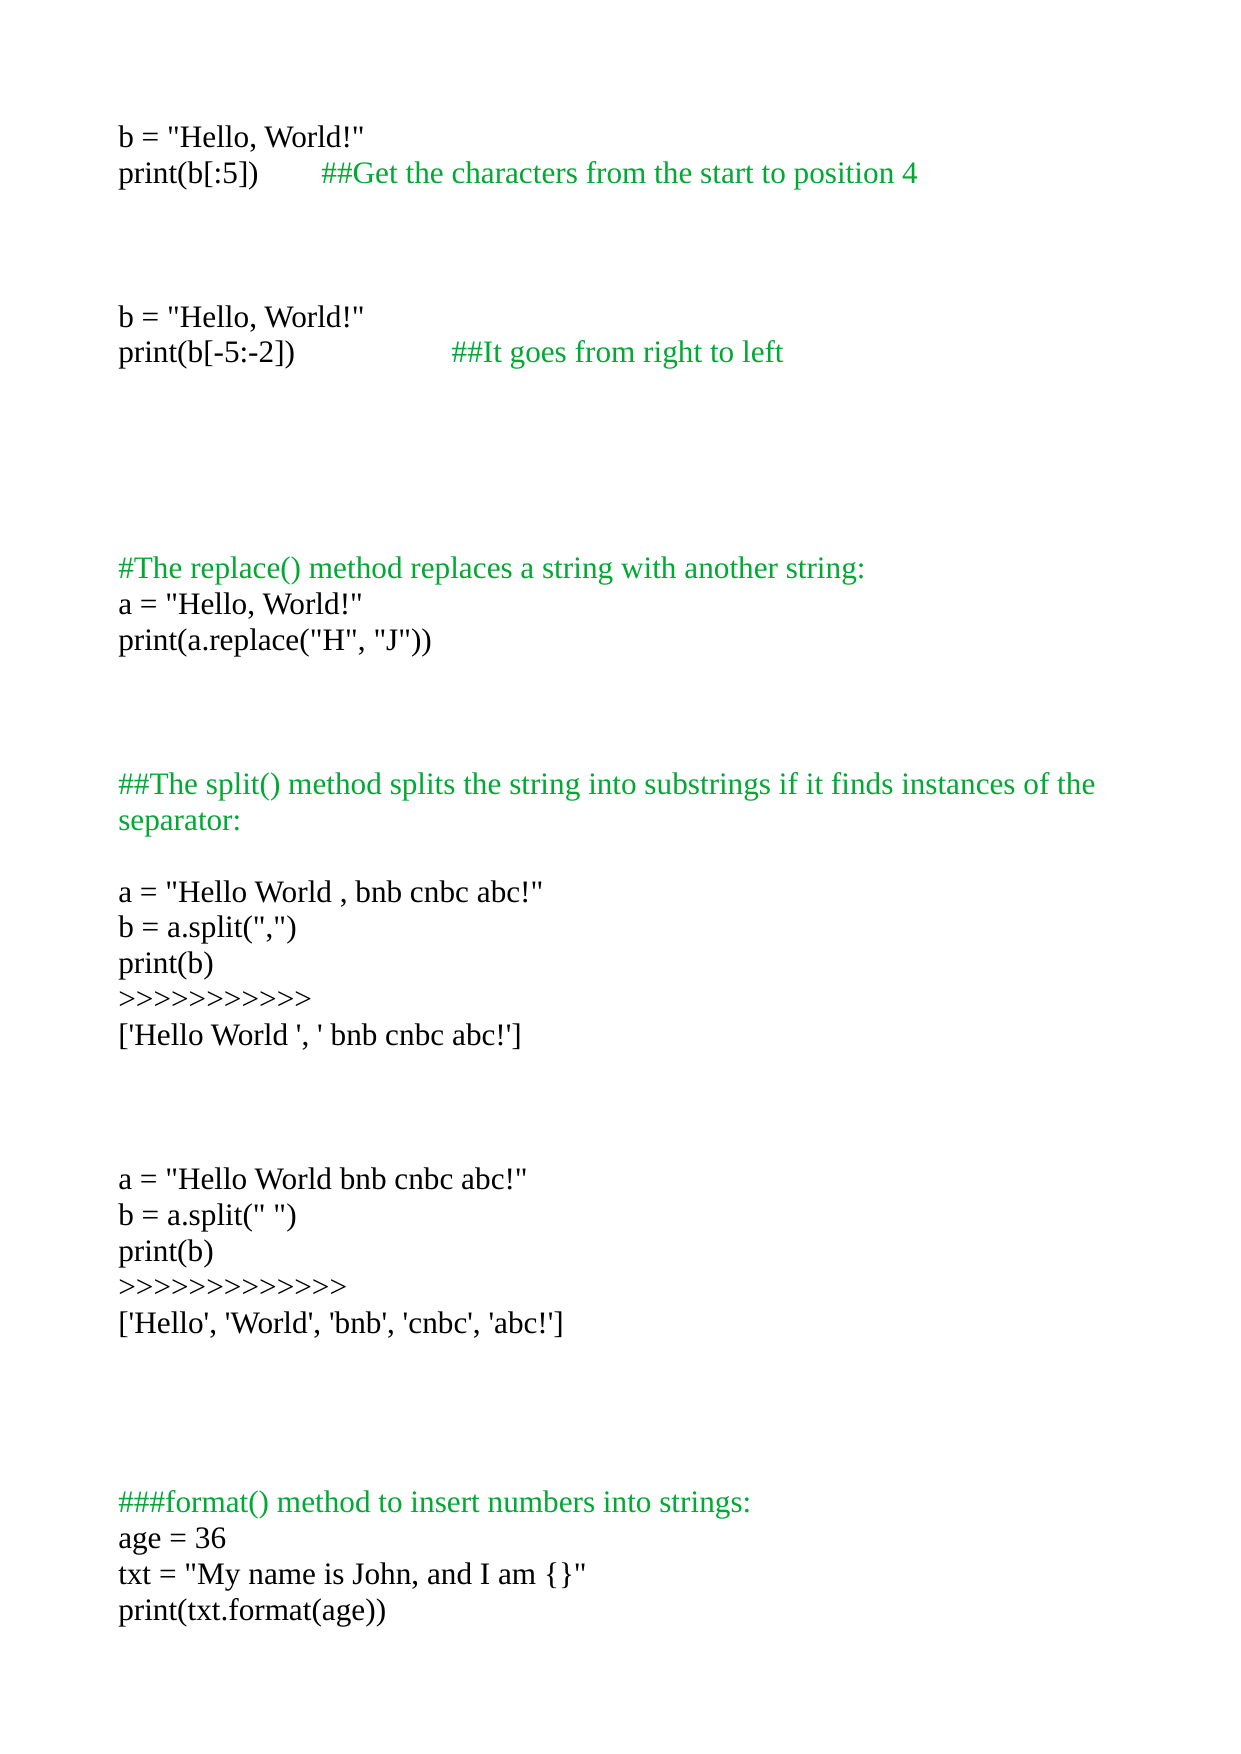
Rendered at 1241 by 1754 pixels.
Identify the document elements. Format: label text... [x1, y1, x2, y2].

text print(a.replace("H", "J")) [118, 621, 1122, 657]
text txt = "My name is John, and I am {}" [118, 1556, 1122, 1592]
text ##The split() method splits the string into substrings if it finds instances of the separator: [118, 765, 1122, 837]
text print(b) [118, 945, 1122, 981]
text #The replace() method replaces a string with another string: [118, 549, 1122, 585]
text print(b[-5:-2]) ##It goes from right to left [118, 334, 1122, 370]
text b = "Hello, World!" [118, 298, 1122, 334]
text age = 36 [118, 1520, 1122, 1556]
text b = a.split(",") [118, 909, 1122, 945]
text >>>>>>>>>>> [118, 981, 1122, 1017]
text >>>>>>>>>>>>> [118, 1268, 1122, 1304]
text print(txt.format(age)) [118, 1592, 1122, 1627]
text print(b) [118, 1232, 1122, 1268]
text ###format() method to insert numbers into strings: [118, 1484, 1122, 1520]
text ['Hello', 'World', 'bnb', 'cnbc', 'abc!'] [118, 1304, 1122, 1340]
text b = "Hello, World!" [118, 118, 1122, 154]
text print(b[:5]) ##Get the characters from the start to position 4 [118, 154, 1122, 190]
text b = a.split(" ") [118, 1196, 1122, 1232]
text a = "Hello World , bnb cnbc abc!" [118, 873, 1122, 909]
text a = "Hello, World!" [118, 585, 1122, 621]
text ['Hello World ', ' bnb cnbc abc!'] [118, 1017, 1122, 1052]
text a = "Hello World bnb cnbc abc!" [118, 1160, 1122, 1196]
